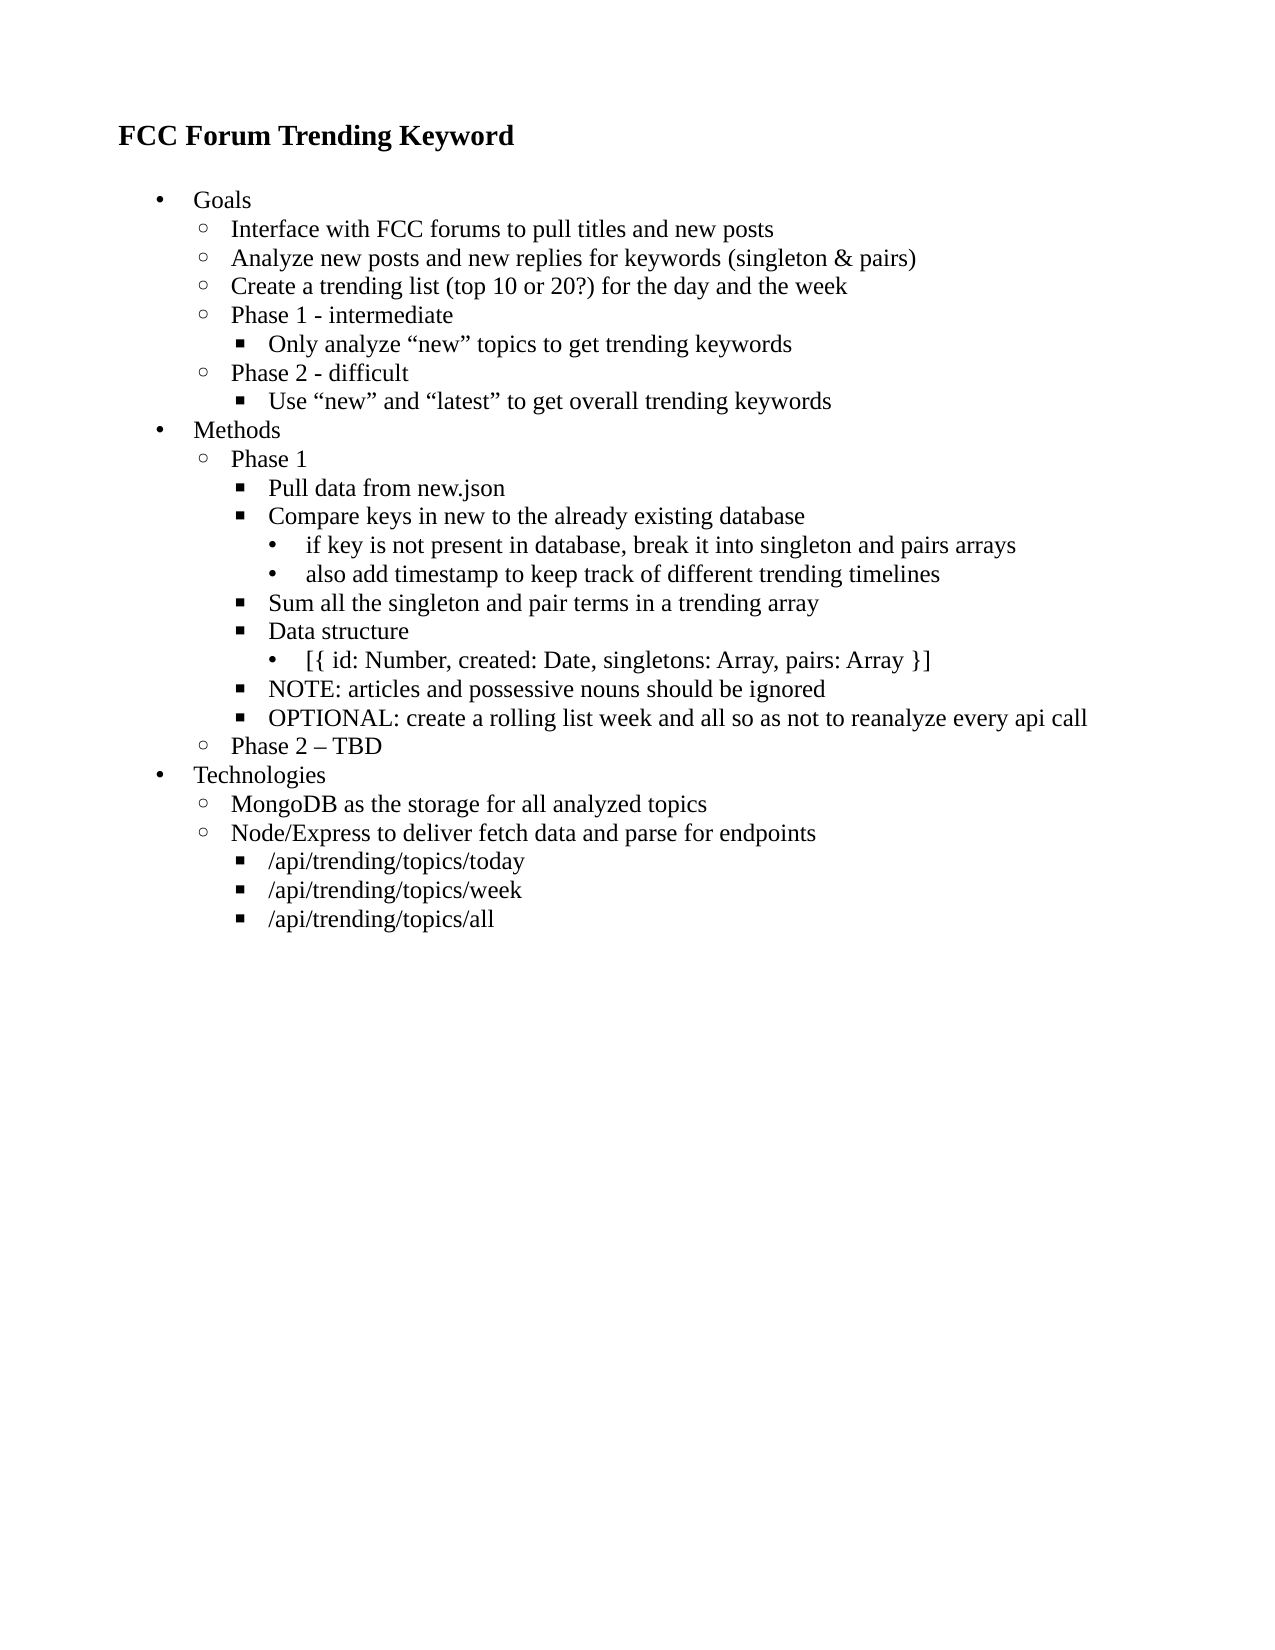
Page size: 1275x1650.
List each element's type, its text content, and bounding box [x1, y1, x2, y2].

list also add timestamp to keep track of different trending timelines [268, 559, 1157, 588]
list Goals [156, 185, 1157, 214]
list Pull data from new.json [231, 473, 1157, 501]
list MongoDB as the storage for all analyzed topics [193, 789, 1157, 818]
list Create a trending list (top 10 or 20?) for the day and the week [193, 271, 1157, 300]
list Technologies [156, 760, 1157, 789]
text FCC Forum Trending Keyword [118, 118, 1157, 152]
list /api/trending/topics/all [231, 904, 1157, 933]
list OPTIONAL: create a rolling list week and all so as not to reanalyze every api call [231, 703, 1157, 731]
list Phase 2 – TBD [193, 731, 1157, 760]
list Interface with FCC forums to pull titles and new posts [193, 214, 1157, 243]
list Phase 2 - difficult [193, 358, 1157, 386]
list Only analyze “new” topics to get trending keywords [231, 329, 1157, 358]
list if key is not present in database, break it into singleton and pairs arrays [268, 530, 1157, 559]
list Compare keys in new to the already existing database [231, 501, 1157, 530]
list /api/trending/topics/week [231, 875, 1157, 904]
list Node/Express to deliver fetch data and parse for endpoints [193, 818, 1157, 846]
list Sum all the singleton and pair terms in a trending array [231, 588, 1157, 616]
list Use “new” and “latest” to get overall trending keywords [231, 386, 1157, 415]
list Phase 1 [193, 444, 1157, 473]
list Data structure [231, 616, 1157, 645]
list /api/trending/topics/today [231, 846, 1157, 875]
list Phase 1 - intermediate [193, 300, 1157, 329]
list Methods [156, 415, 1157, 444]
list NOTE: articles and possessive nouns should be ignored [231, 674, 1157, 703]
list [{ id: Number, created: Date, singletons: Array, pairs: Array }] [268, 645, 1157, 674]
list Analyze new posts and new replies for keywords (singleton & pairs) [193, 243, 1157, 271]
